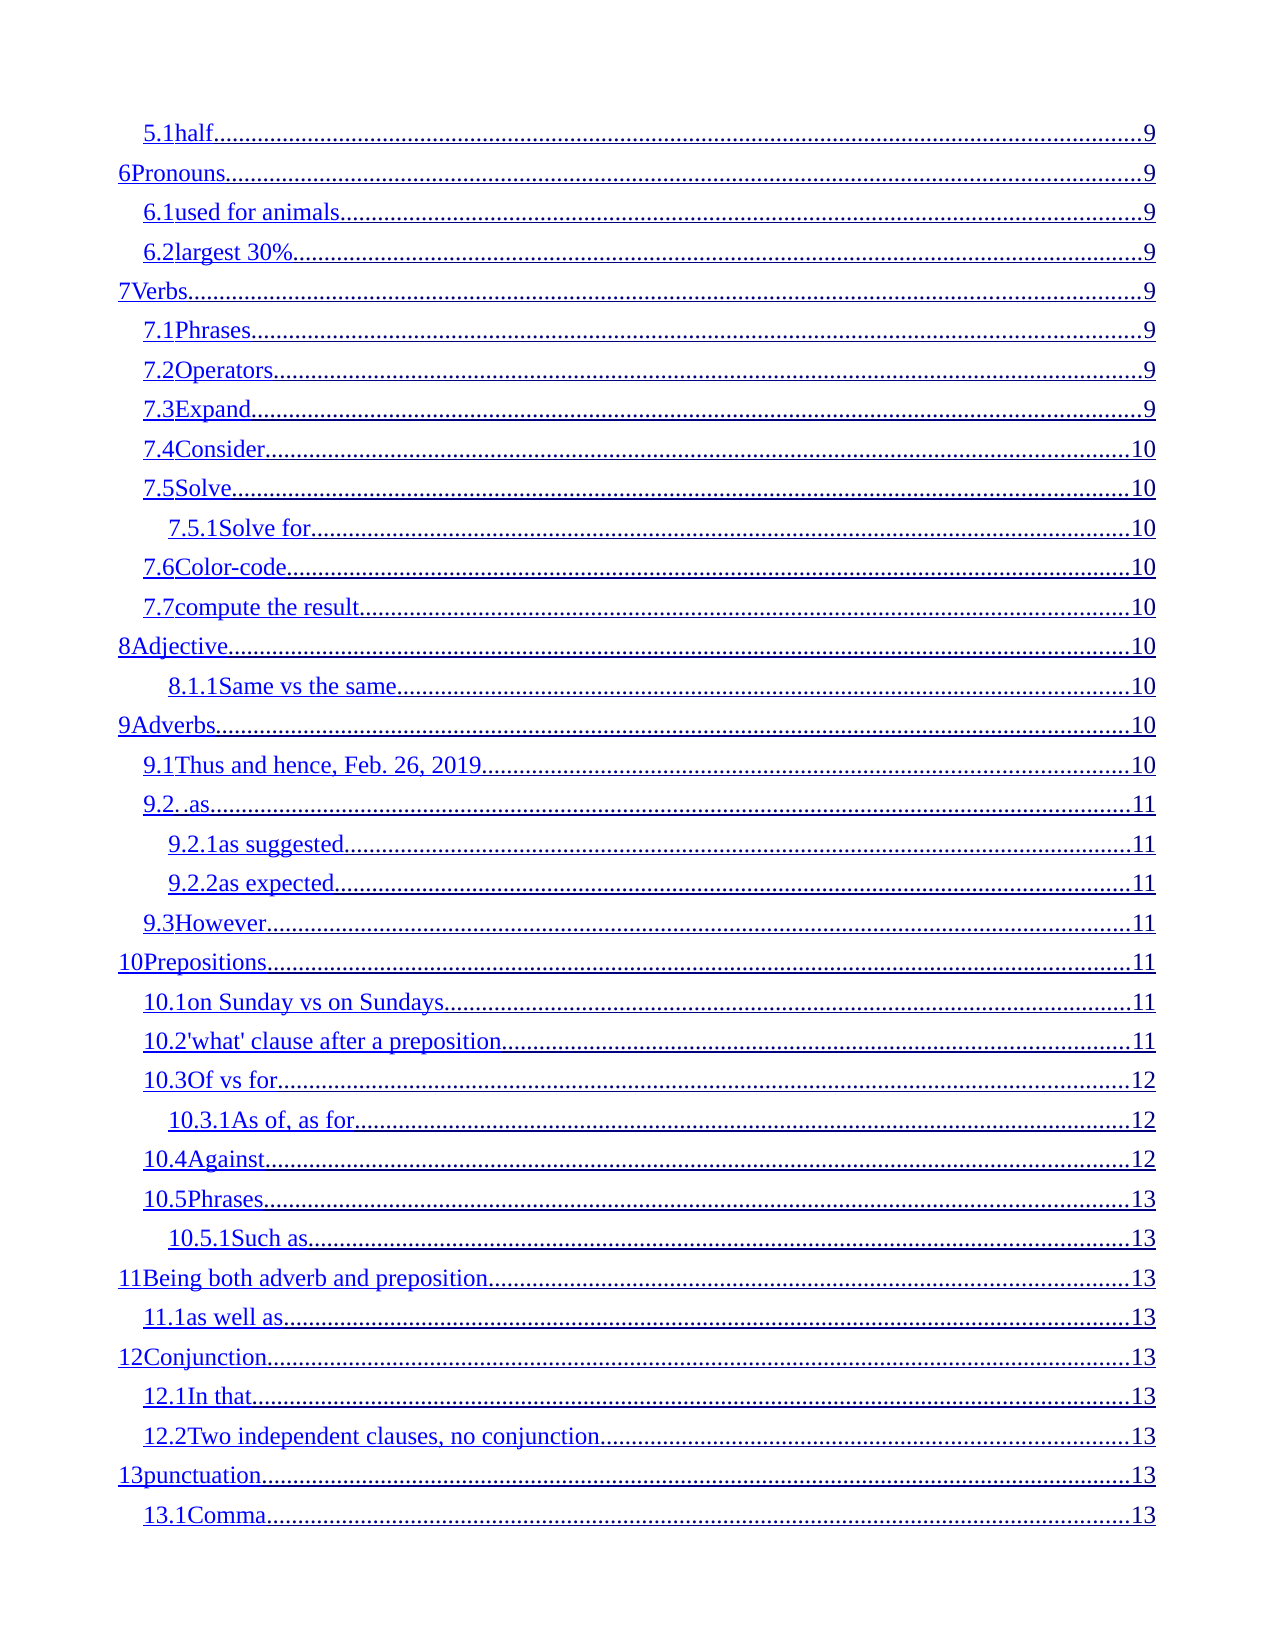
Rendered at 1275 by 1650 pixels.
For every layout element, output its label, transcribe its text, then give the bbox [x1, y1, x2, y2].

text 10.3.1 As of, as for 12 [168, 1105, 1157, 1134]
text 12.1 In that 13 [143, 1381, 1157, 1411]
text 12.2 Two independent clauses, no conjunction 13 [143, 1421, 1157, 1450]
text 9.1 Thus and hence, Feb. 26, 2019 10 [143, 750, 1157, 779]
text 7.2 Operators 9 [143, 355, 1157, 384]
text 6 Pronouns 9 [118, 158, 1157, 187]
text 11 Being both adverb and preposition 13 [118, 1263, 1157, 1292]
text 5.1 half 9 [143, 118, 1157, 147]
text 10.1 on Sunday vs on Sundays 11 [143, 987, 1157, 1016]
text 7.5 Solve 10 [143, 473, 1157, 502]
text 9 Adverbs 10 [118, 710, 1157, 739]
text 6.1 used for animals 9 [143, 197, 1157, 226]
text 8 Adjective 10 [118, 631, 1157, 660]
text 10.4 Against 12 [143, 1144, 1157, 1174]
text 10.5.1 Such as 13 [168, 1223, 1157, 1253]
text 7.3 Expand 9 [143, 394, 1157, 423]
text 7.4 Consider 10 [143, 434, 1157, 463]
text 9.3 However 11 [143, 908, 1157, 937]
text 10.2 'what' clause after a preposition 11 [143, 1026, 1157, 1055]
text 7.5.1 Solve for 10 [168, 513, 1157, 542]
text 6.2 largest 30% 9 [143, 237, 1157, 266]
text 10 Prepositions 11 [118, 947, 1157, 976]
text 9.2.2 as expected 11 [168, 868, 1157, 897]
text 7.1 Phrases 9 [143, 316, 1157, 344]
text 7.7 compute the result 10 [143, 592, 1157, 621]
text 13 punctuation 13 [118, 1460, 1157, 1489]
text 11.1 as well as 13 [143, 1302, 1157, 1332]
text 9.2.1 as suggested 11 [168, 829, 1157, 858]
text 10.3 Of vs for 12 [143, 1066, 1157, 1095]
text 12 Conjunction 13 [118, 1342, 1157, 1371]
text 13.1 Comma 13 [143, 1500, 1157, 1529]
text 7.6 Color-code 10 [143, 552, 1157, 581]
text 10.5 Phrases 13 [143, 1184, 1157, 1213]
text 9.2 as 11 [143, 789, 1157, 818]
text 8.1.1 Same vs the same 10 [168, 671, 1157, 700]
text 7 Verbs 9 [118, 276, 1157, 305]
